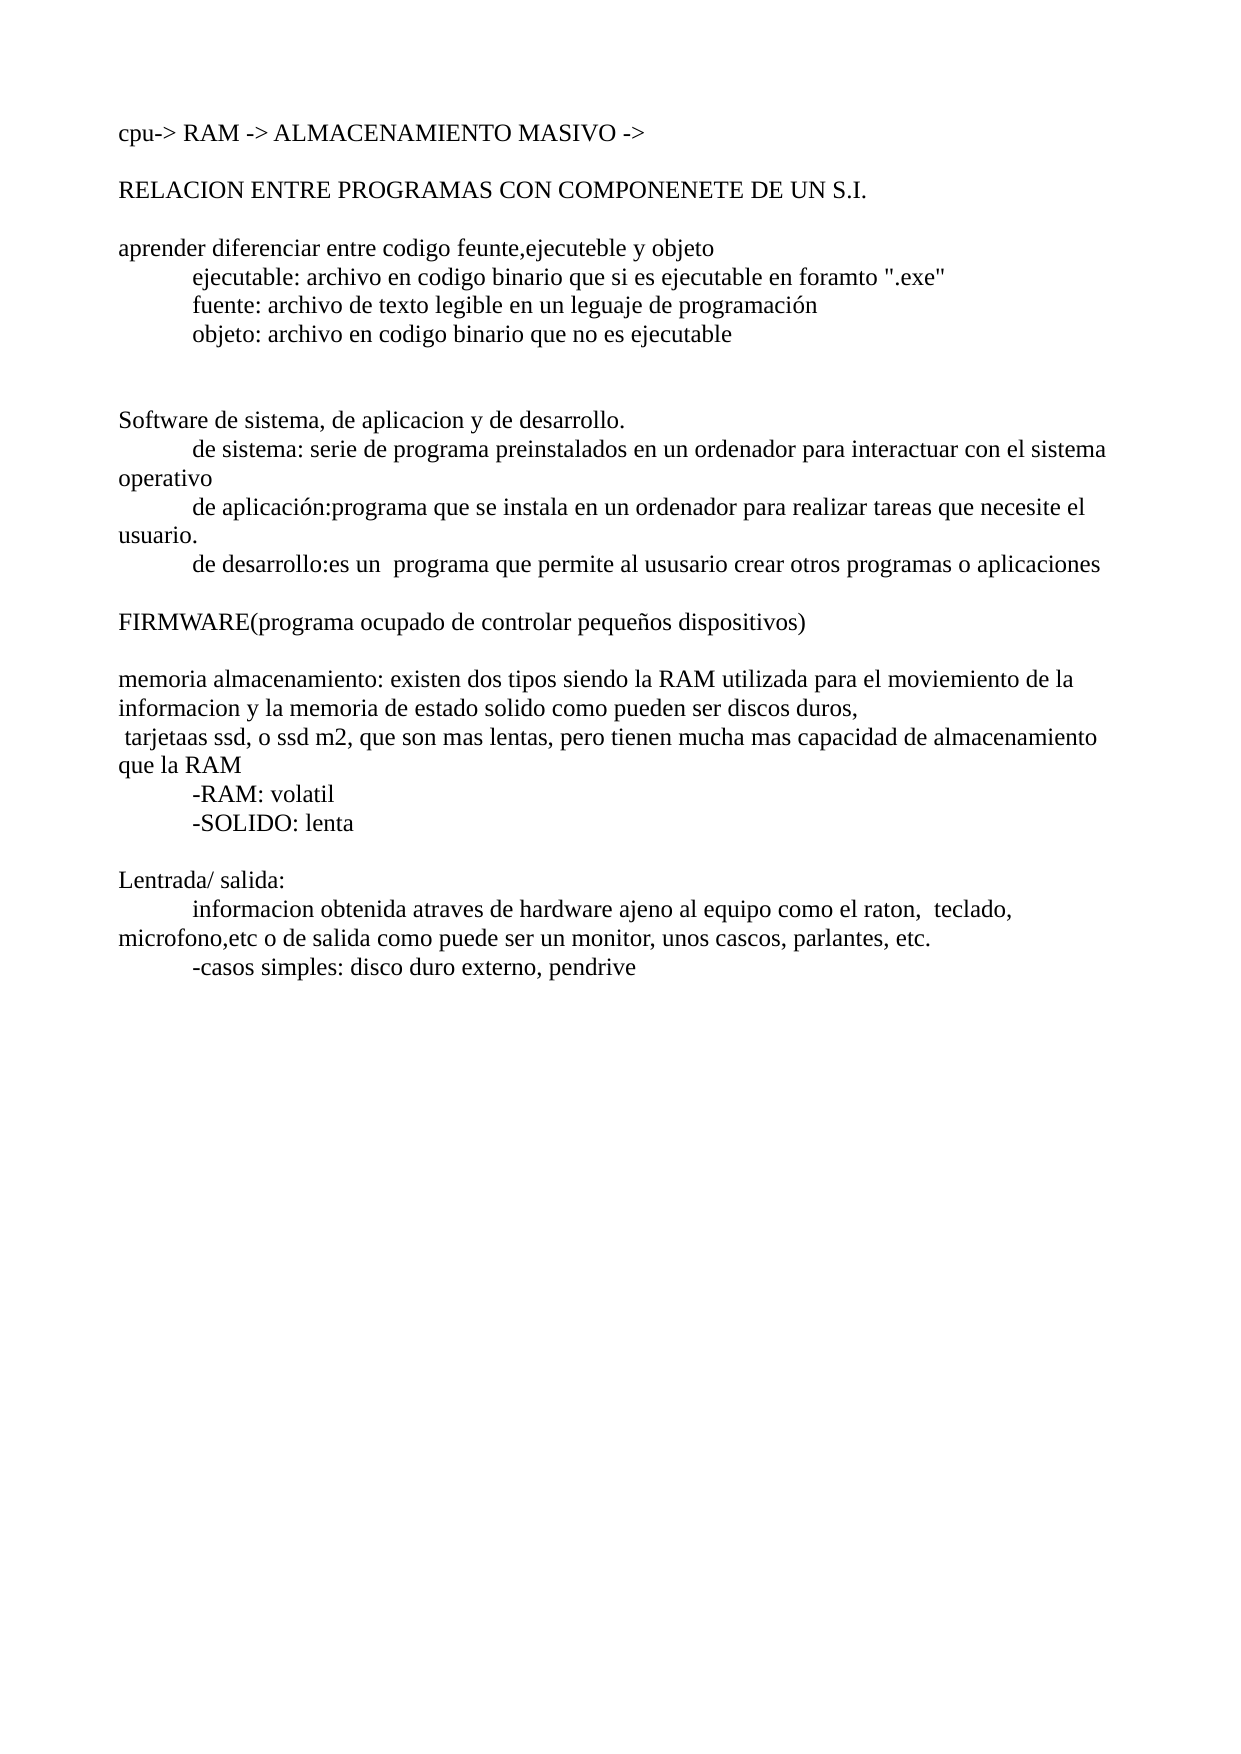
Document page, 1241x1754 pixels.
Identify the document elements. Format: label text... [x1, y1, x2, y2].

text tarjetaas ssd, o ssd m2, que son mas lentas, pero tienen mucha mas capacidad de almacenamiento que la RAM [118, 722, 1122, 779]
text FIRMWARE(programa ocupado de controlar pequeños dispositivos) [118, 607, 1122, 636]
text memoria almacenamiento: existen dos tipos siendo la RAM utilizada para el moviemiento de la informacion y la memoria de estado solido como pueden ser discos duros, [118, 664, 1122, 722]
text Software de sistema, de aplicacion y de desarrollo. [118, 406, 1122, 434]
text aprender diferenciar entre codigo feunte,ejecuteble y objeto [118, 233, 1122, 262]
text -SOLIDO: lenta [118, 808, 1122, 837]
text ejecutable: archivo en codigo binario que si es ejecutable en foramto ".exe" [118, 262, 1122, 291]
text -casos simples: disco duro externo, pendrive [118, 952, 1122, 981]
text de desarrollo:es un programa que permite al ususario crear otros programas o aplicaciones [118, 549, 1122, 578]
text -RAM: volatil [118, 779, 1122, 808]
text de sistema: serie de programa preinstalados en un ordenador para interactuar con el sistema operativo [118, 434, 1122, 492]
text Lentrada/ salida: [118, 866, 1122, 894]
text de aplicación:programa que se instala en un ordenador para realizar tareas que necesite el usuario. [118, 492, 1122, 549]
text RELACION ENTRE PROGRAMAS CON COMPONENETE DE UN S.I. [118, 176, 1122, 204]
text fuente: archivo de texto legible en un leguaje de programación [118, 291, 1122, 319]
text cpu-> RAM -> ALMACENAMIENTO MASIVO -> [118, 118, 1122, 147]
text objeto: archivo en codigo binario que no es ejecutable [118, 319, 1122, 348]
text informacion obtenida atraves de hardware ajeno al equipo como el raton, teclado, microfono,etc o de salida como puede ser un monitor, unos cascos, parlantes, etc. [118, 894, 1122, 952]
